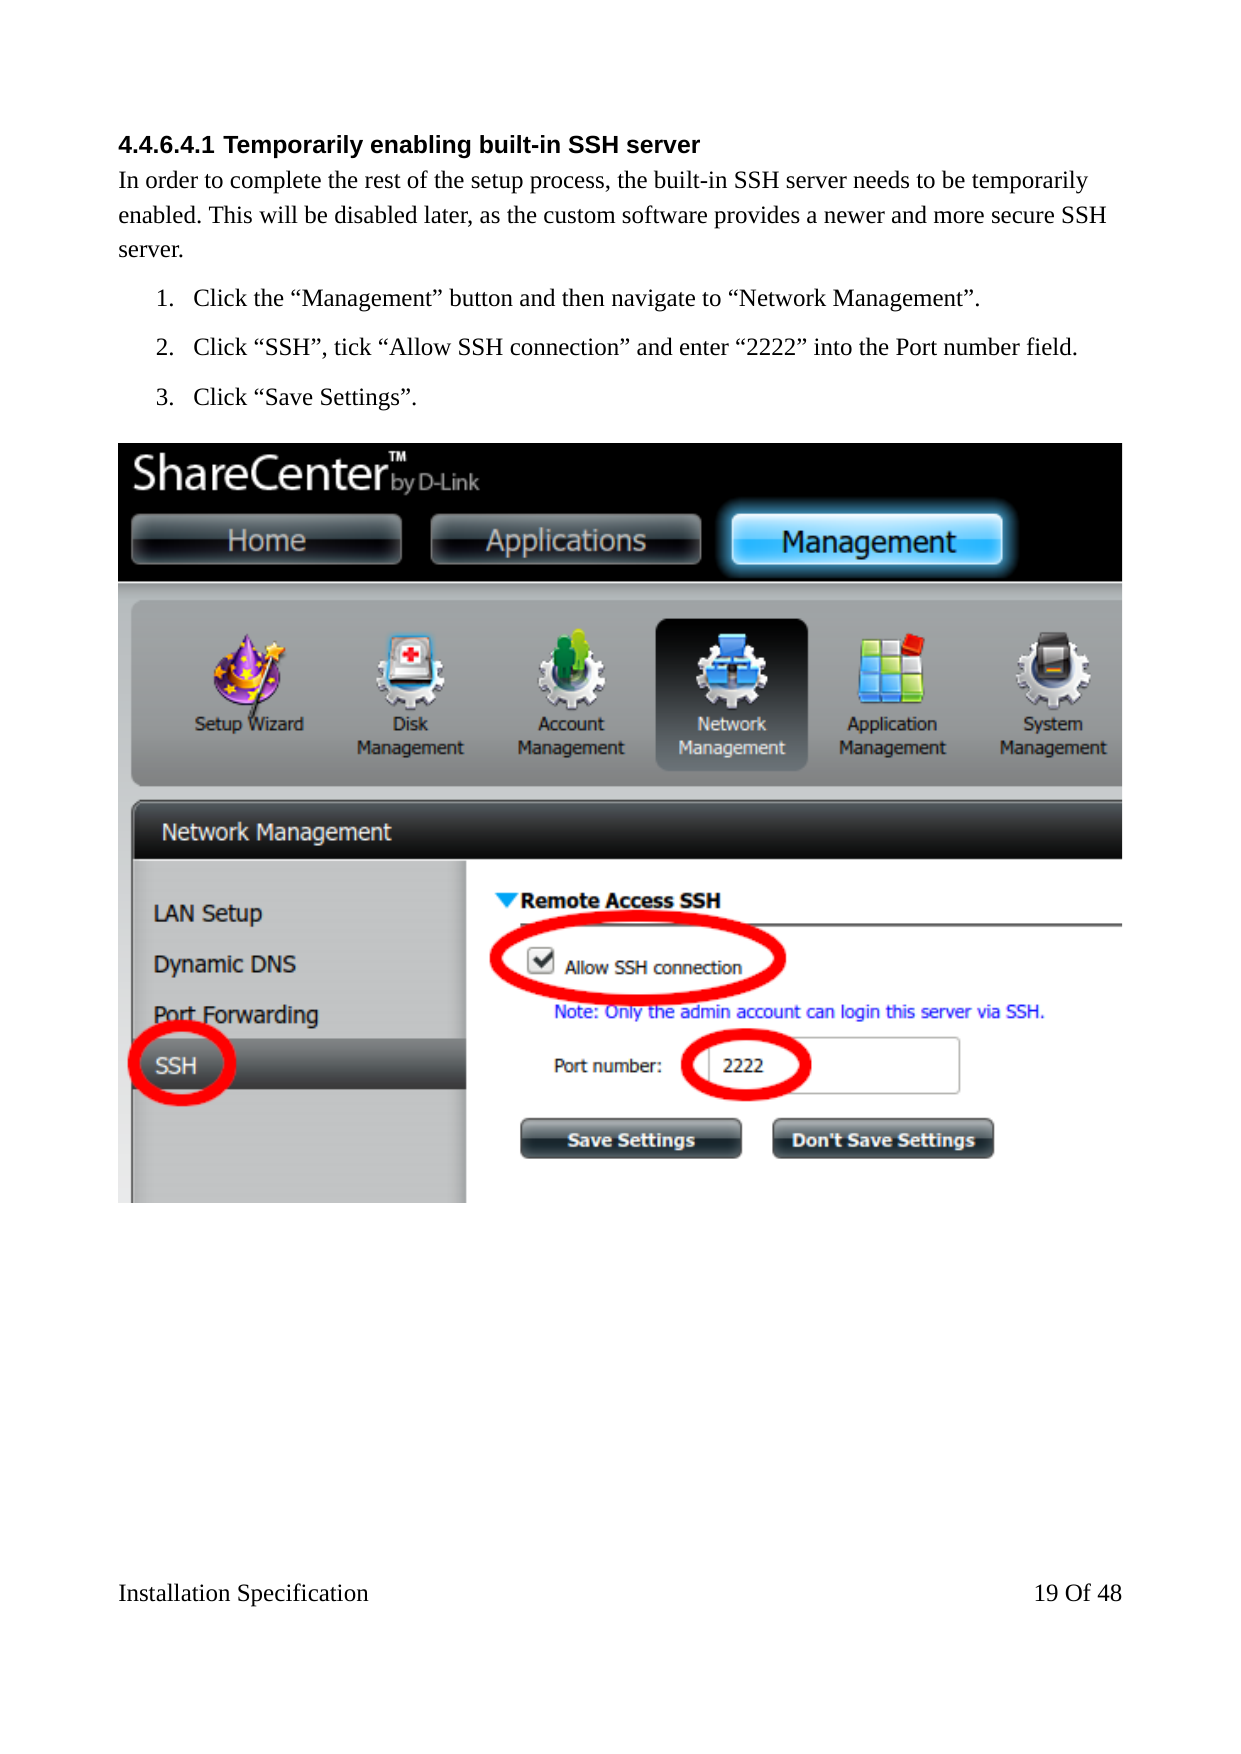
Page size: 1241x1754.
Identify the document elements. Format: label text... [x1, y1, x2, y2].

list Click “Save Settings”. [156, 382, 1122, 410]
text In order to complete the rest of the setup process, the built-in SSH server needs to be temporarily enabled. This will be disabled later, as the custom software provides a newer and more secure SSH server. [118, 165, 1122, 263]
subtitle Temporarily enabling built-in SSH server [118, 131, 1122, 159]
list Click “SSH”, tick “Allow SSH connection” and enter “2222” into the Port number field. [156, 332, 1122, 361]
list Click the “Management” button and then navigate to “Network Management”. [156, 283, 1122, 312]
picture [118, 443, 1123, 1203]
